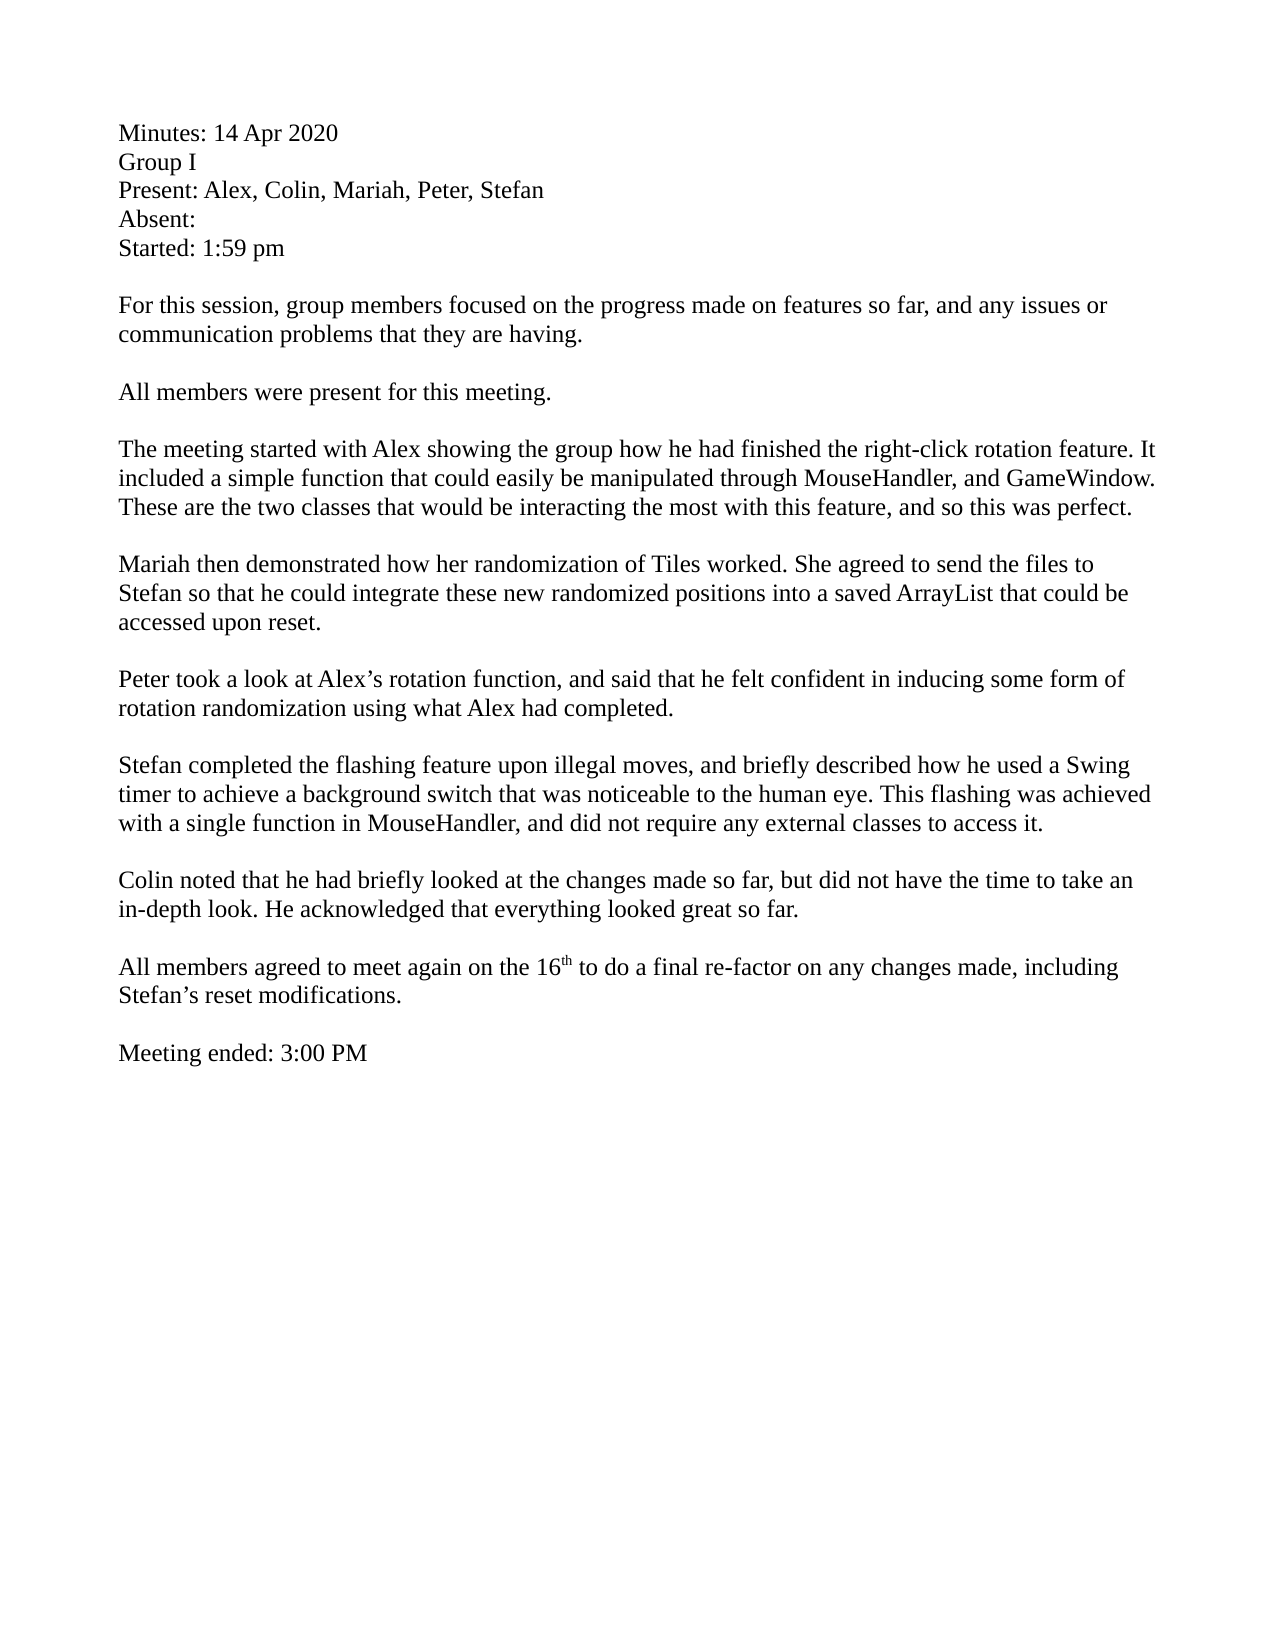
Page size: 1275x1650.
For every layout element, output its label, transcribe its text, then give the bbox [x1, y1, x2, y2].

text The meeting started with Alex showing the group how he had finished the right-click rotation feature. It included a simple function that could easily be manipulated through MouseHandler, and GameWindow. These are the two classes that would be interacting the most with this feature, and so this was perfect. [118, 434, 1157, 521]
text Peter took a look at Alex’s rotation function, and said that he felt confident in inducing some form of rotation randomization using what Alex had completed. [118, 664, 1157, 722]
text Stefan completed the flashing feature upon illegal moves, and briefly described how he used a Swing timer to achieve a background switch that was noticeable to the human eye. This flashing was achieved with a single function in MouseHandler, and did not require any external classes to access it. [118, 751, 1157, 837]
text Minutes: 14 Apr 2020 [118, 118, 1157, 147]
text Present: Alex, Colin, Mariah, Peter, Stefan [118, 176, 1157, 204]
text Started: 1:59 pm [118, 233, 1157, 262]
text All members were present for this meeting. [118, 377, 1157, 406]
text Group I [118, 147, 1157, 176]
text For this session, group members focused on the progress made on features so far, and any issues or communication problems that they are having. [118, 291, 1157, 348]
text Meeting ended: 3:00 PM [118, 1038, 1157, 1067]
text Mariah then demonstrated how her randomization of Tiles worked. She agreed to send the files to Stefan so that he could integrate these new randomized positions into a saved ArrayList that could be accessed upon reset. [118, 549, 1157, 636]
text All members agreed to meet again on the 16th to do a final re-factor on any changes made, including Stefan’s reset modifications. [118, 952, 1157, 1009]
text Absent: [118, 204, 1157, 233]
text Colin noted that he had briefly looked at the changes made so far, but did not have the time to take an in-depth look. He acknowledged that everything looked great so far. [118, 866, 1157, 923]
